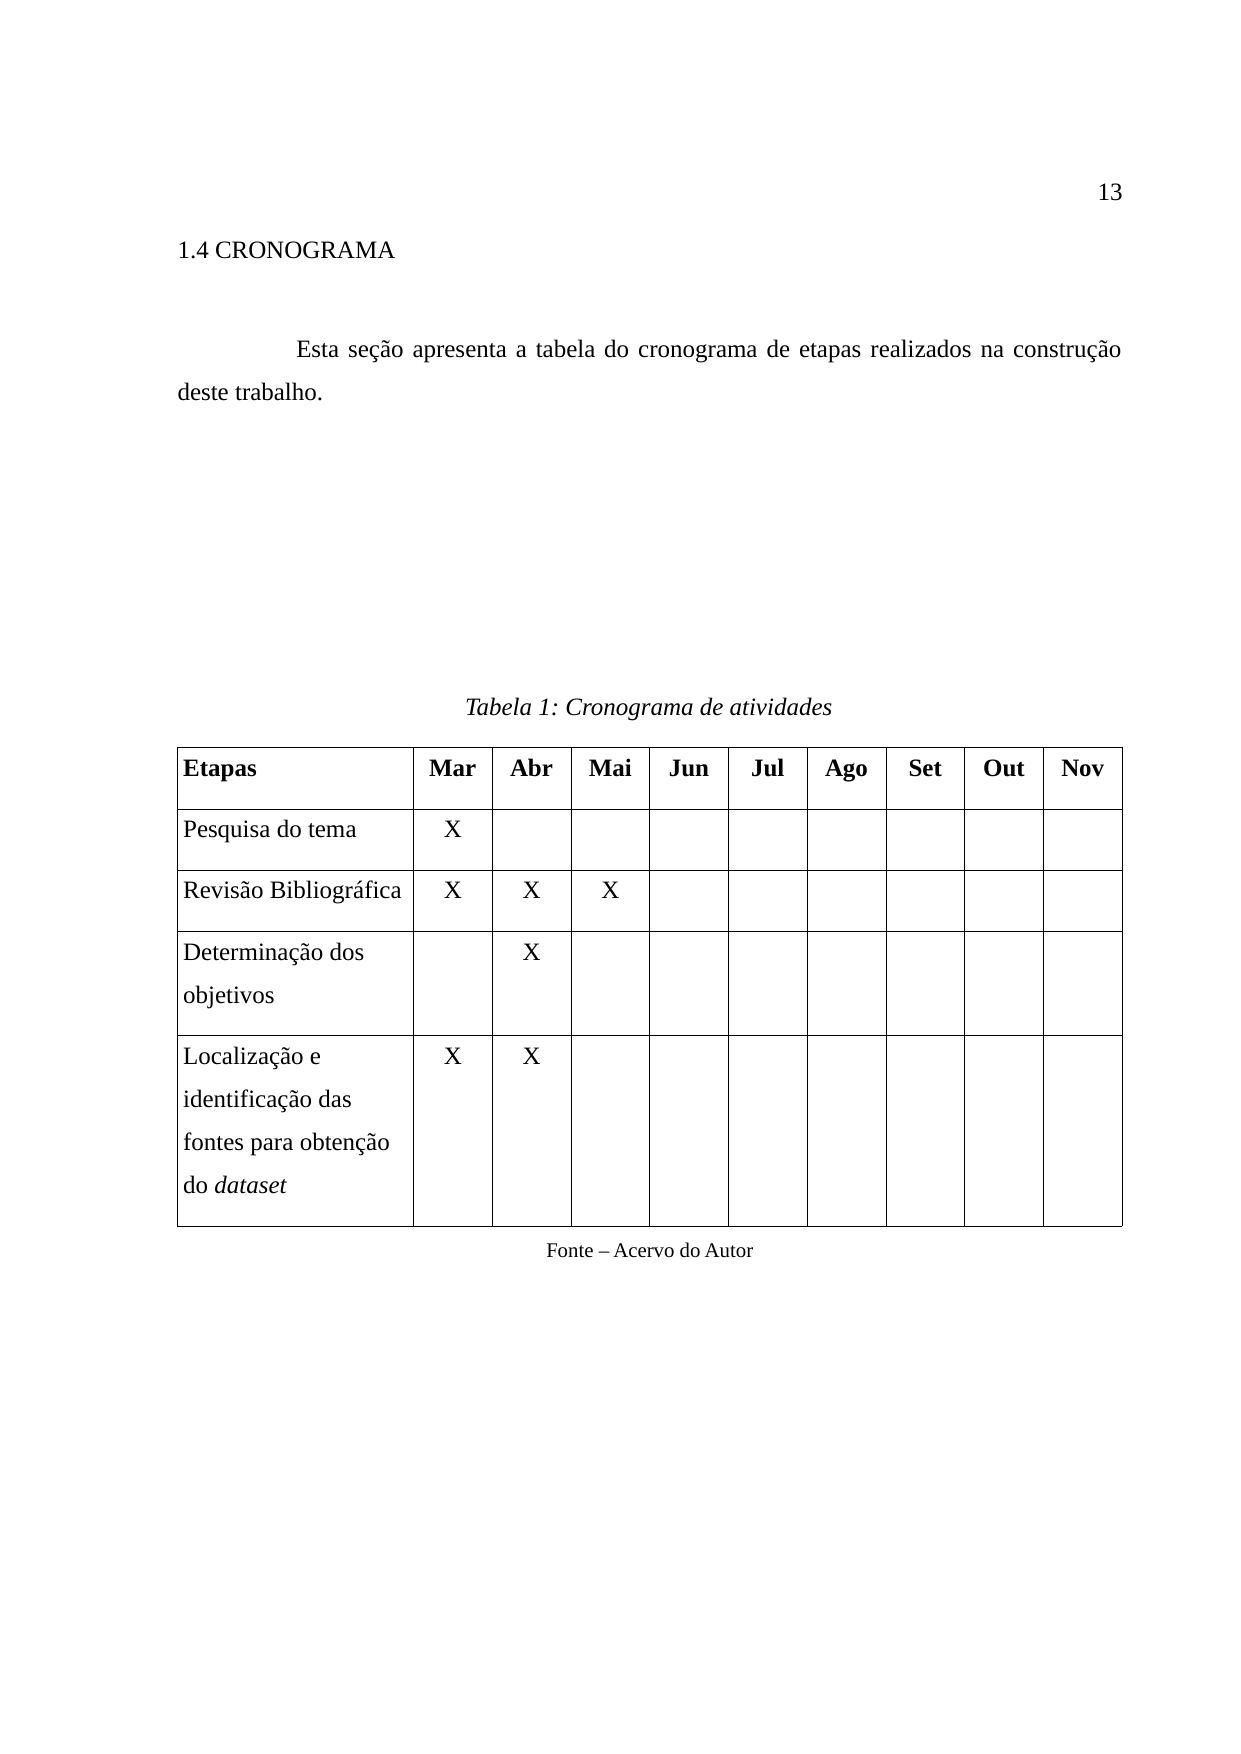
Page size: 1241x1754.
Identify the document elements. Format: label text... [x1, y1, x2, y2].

table_cell [887, 1036, 964, 1226]
table_cell [887, 871, 964, 931]
table_cell [493, 810, 571, 869]
table_cell X [493, 871, 571, 931]
table_cell [729, 932, 807, 1035]
table_cell [650, 810, 728, 869]
table_header Etapas [178, 748, 413, 808]
table_cell [650, 932, 728, 1035]
table_cell [887, 810, 964, 869]
subtitle 1.4 CRONOGRAMA [177, 235, 1122, 264]
table_cell [965, 932, 1043, 1035]
table_cell [729, 810, 807, 869]
table_cell [1044, 932, 1122, 1035]
table_header Mai [572, 748, 649, 808]
table_cell [1044, 871, 1122, 931]
table_cell X [572, 871, 649, 931]
table_cell [808, 932, 886, 1035]
table_header Jun [650, 748, 728, 808]
table_cell Pesquisa do tema [178, 810, 413, 869]
table_cell [729, 871, 807, 931]
table_cell [1044, 810, 1122, 869]
table_cell [1044, 1036, 1122, 1226]
table_cell [572, 1036, 649, 1226]
table_cell X [493, 932, 571, 1035]
table_cell X [493, 1036, 571, 1226]
text Fonte – Acervo do Autor [177, 1238, 1122, 1262]
table_cell [650, 871, 728, 931]
table_cell [808, 871, 886, 931]
table_cell Revisão Bibliográfica [178, 871, 413, 931]
table_header Nov [1044, 748, 1122, 808]
table_header Set [887, 748, 964, 808]
table_cell Localização e identificação das fontes para obtenção do dataset [178, 1036, 413, 1226]
table_header Out [965, 748, 1043, 808]
table_cell X [414, 810, 492, 869]
table_cell [965, 810, 1043, 869]
table_cell [965, 1036, 1043, 1226]
table_cell [572, 932, 649, 1035]
table_cell X [414, 1036, 492, 1226]
table_cell [887, 932, 964, 1035]
table_header Mar [414, 748, 492, 808]
table_cell [729, 1036, 807, 1226]
table_cell [414, 932, 492, 1035]
table_header Abr [493, 748, 571, 808]
table_cell [572, 810, 649, 869]
table_header Ago [808, 748, 886, 808]
text Esta seção apresenta a tabela do cronograma de etapas realizados na construção deste trabalho. [177, 334, 1122, 406]
text Tabela 1: Cronograma de atividades [177, 692, 1122, 720]
table_cell Determinação dos objetivos [178, 932, 413, 1035]
table_header Jul [729, 748, 807, 808]
table_cell [808, 810, 886, 869]
table_cell [965, 871, 1043, 931]
table_cell X [414, 871, 492, 931]
table_cell [808, 1036, 886, 1226]
table_cell [650, 1036, 728, 1226]
